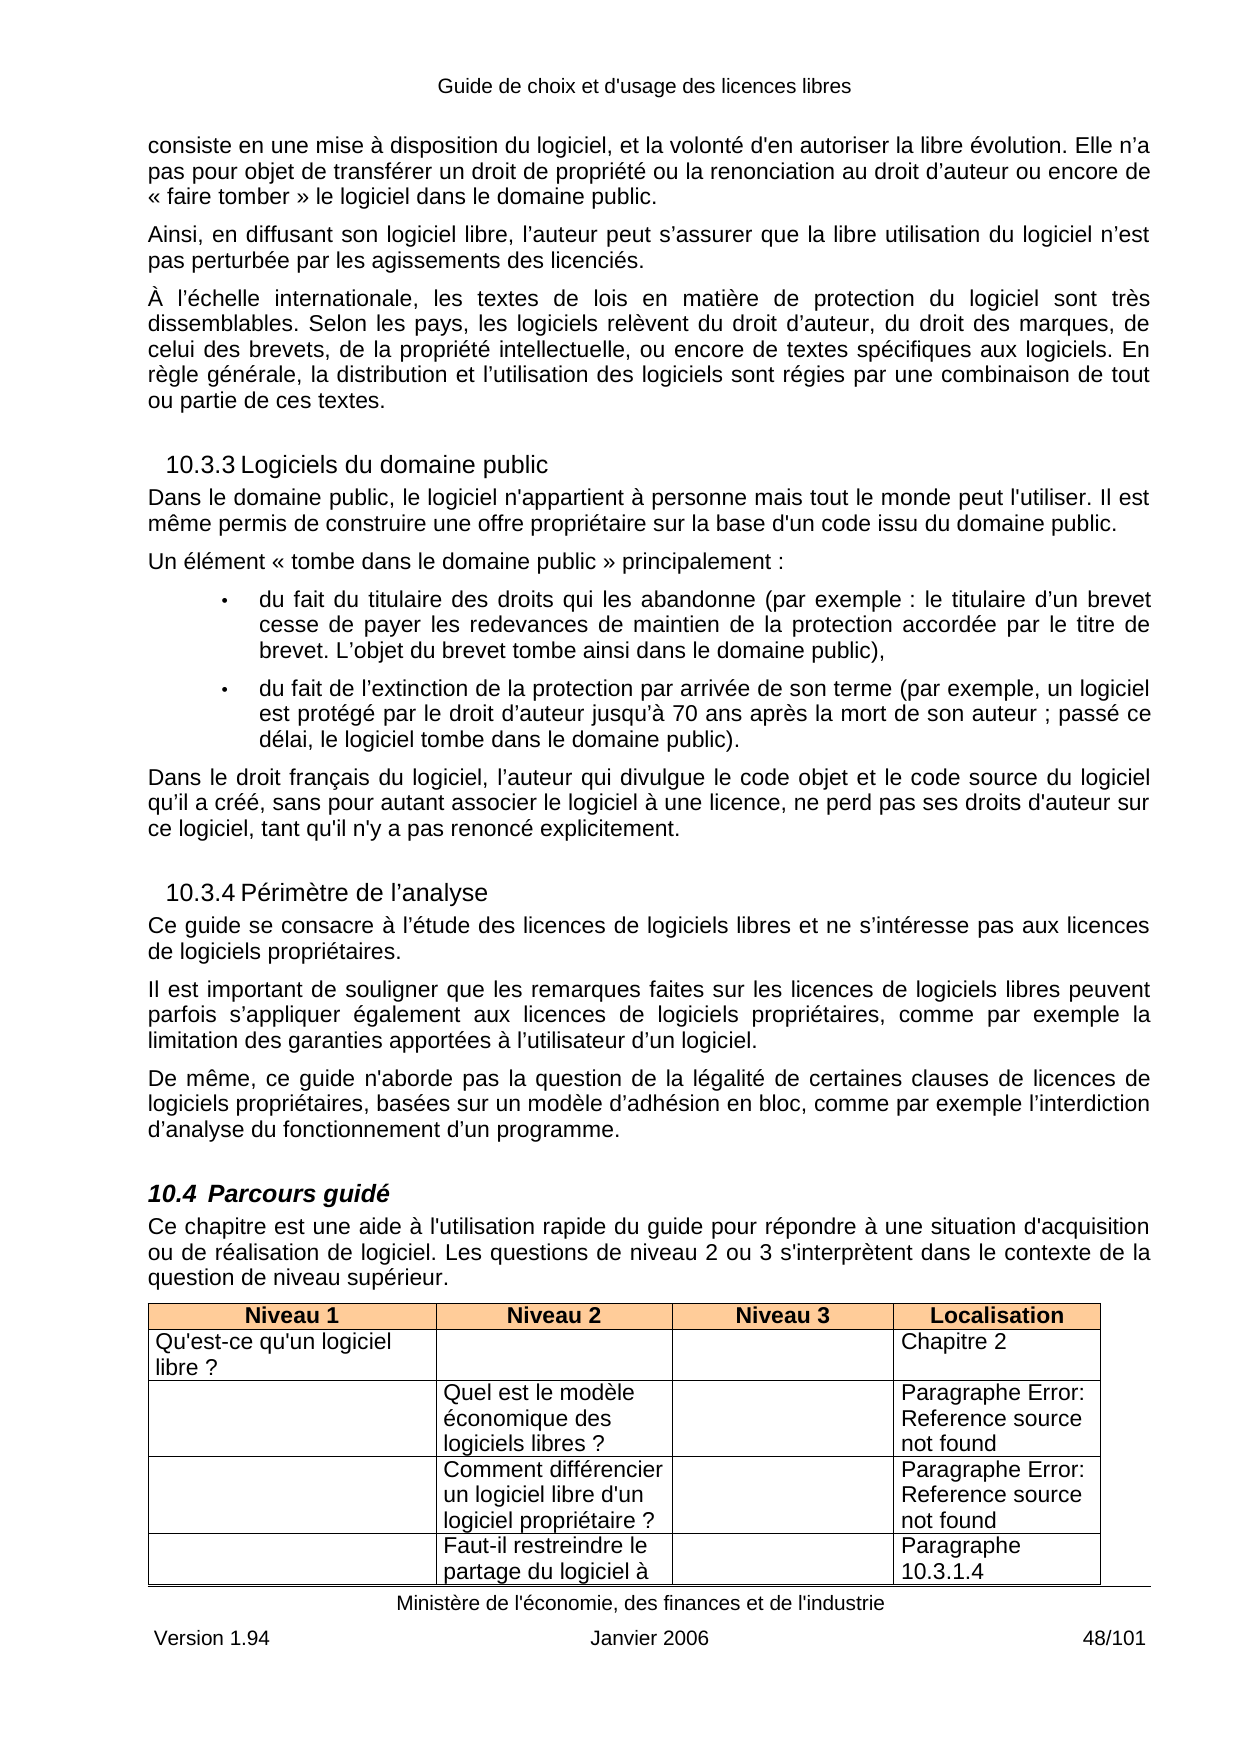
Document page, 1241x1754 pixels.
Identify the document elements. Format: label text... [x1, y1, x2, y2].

text Un élément « tombe dans le domaine public » principalement : [148, 548, 1151, 574]
table_cell [673, 1457, 893, 1533]
text consiste en une mise à disposition du logiciel, et la volonté d'en autoriser la libre évolution. Elle n’a pas pour objet de transférer un droit de propriété ou la renonciation au droit d’auteur ou encore de « faire tomber » le logiciel dans le domaine public. [148, 133, 1151, 209]
table_header Niveau 2 [437, 1304, 672, 1329]
table_cell Qu'est-ce qu'un logiciel libre ? [149, 1330, 436, 1380]
table_cell Chapitre 2 [894, 1330, 1100, 1380]
text Ainsi, en diffusant son logiciel libre, l’auteur peut s’assurer que la libre utilisation du logiciel n’est pas perturbée par les agissements des licenciés. [148, 222, 1151, 273]
table_cell [149, 1381, 436, 1456]
text Ce chapitre est une aide à l'utilisation rapide du guide pour répondre à une situation d'acquisition ou de réalisation de logiciel. Les questions de niveau 2 ou 3 s'interprètent dans le contexte de la question de niveau supérieur. [148, 1214, 1151, 1290]
table_header Localisation [894, 1304, 1100, 1329]
table_cell Paragraphe [894, 1381, 1100, 1456]
table_cell [673, 1330, 893, 1380]
subtitle Périmètre de l’analyse [165, 879, 1151, 907]
table_cell Paragraphe [894, 1457, 1100, 1533]
text Il est important de souligner que les remarques faites sur les licences de logiciels libres peuvent parfois s’appliquer également aux licences de logiciels propriétaires, comme par exemple la limitation des garanties apportées à l’utilisateur d’un logiciel. [148, 976, 1151, 1053]
subtitle Logiciels du domaine public [165, 451, 1151, 479]
table_cell [673, 1534, 893, 1584]
list du fait du titulaire des droits qui les abandonne (par exemple : le titulaire d’un brevet cesse de payer les redevances de maintien de la protection accordée par le titre de brevet. L’objet du brevet tombe ainsi dans le domaine public), [221, 586, 1151, 663]
table_header Niveau 3 [673, 1304, 893, 1329]
text À l’échelle internationale, les textes de lois en matière de protection du logiciel sont très dissemblables. Selon les pays, les logiciels relèvent du droit d’auteur, du droit des marques, de celui des brevets, de la propriété intellectuelle, ou encore de textes spécifiques aux logiciels. En règle générale, la distribution et l’utilisation des logiciels sont régies par une combinaison de tout ou partie de ces textes. [148, 286, 1151, 413]
text Ce guide se consacre à l’étude des licences de logiciels libres et ne s’intéresse pas aux licences de logiciels propriétaires. [148, 913, 1151, 964]
table_cell Comment différencier un logiciel libre d'un logiciel propriétaire ? [437, 1457, 672, 1533]
table_cell [149, 1457, 436, 1533]
text Dans le droit français du logiciel, l’auteur qui divulgue le code objet et le code source du logiciel qu’il a créé, sans pour autant associer le logiciel à une licence, ne perd pas ses droits d'auteur sur ce logiciel, tant qu'il n'y a pas renoncé explicitement. [148, 764, 1151, 841]
table_cell [437, 1330, 672, 1380]
table_header Niveau 1 [149, 1304, 436, 1329]
table_cell [673, 1381, 893, 1456]
list du fait de l’extinction de la protection par arrivée de son terme (par exemple, un logiciel est protégé par le droit d’auteur jusqu’à 70 ans après la mort de son auteur ; passé ce délai, le logiciel tombe dans le domaine public). [221, 676, 1151, 752]
text Dans le domaine public, le logiciel n'appartient à personne mais tout le monde peut l'utiliser. Il est même permis de construire une offre propriétaire sur la base d'un code issu du domaine public. [148, 485, 1151, 536]
text De même, ce guide n'aborde pas la question de la légalité de certaines clauses de licences de logiciels propriétaires, basées sur un modèle d’adhésion en bloc, comme par exemple l’interdiction d’analyse du fonctionnement d’un programme. [148, 1066, 1151, 1142]
table_cell Faut-il restreindre le partage du logiciel à [437, 1534, 672, 1584]
table_cell [149, 1534, 436, 1584]
subtitle Parcours guidé [148, 1179, 1151, 1208]
table_cell Quel est le modèle économique des logiciels libres ? [437, 1381, 672, 1456]
table_cell Paragraphe 10.3.1.4 [894, 1534, 1100, 1584]
